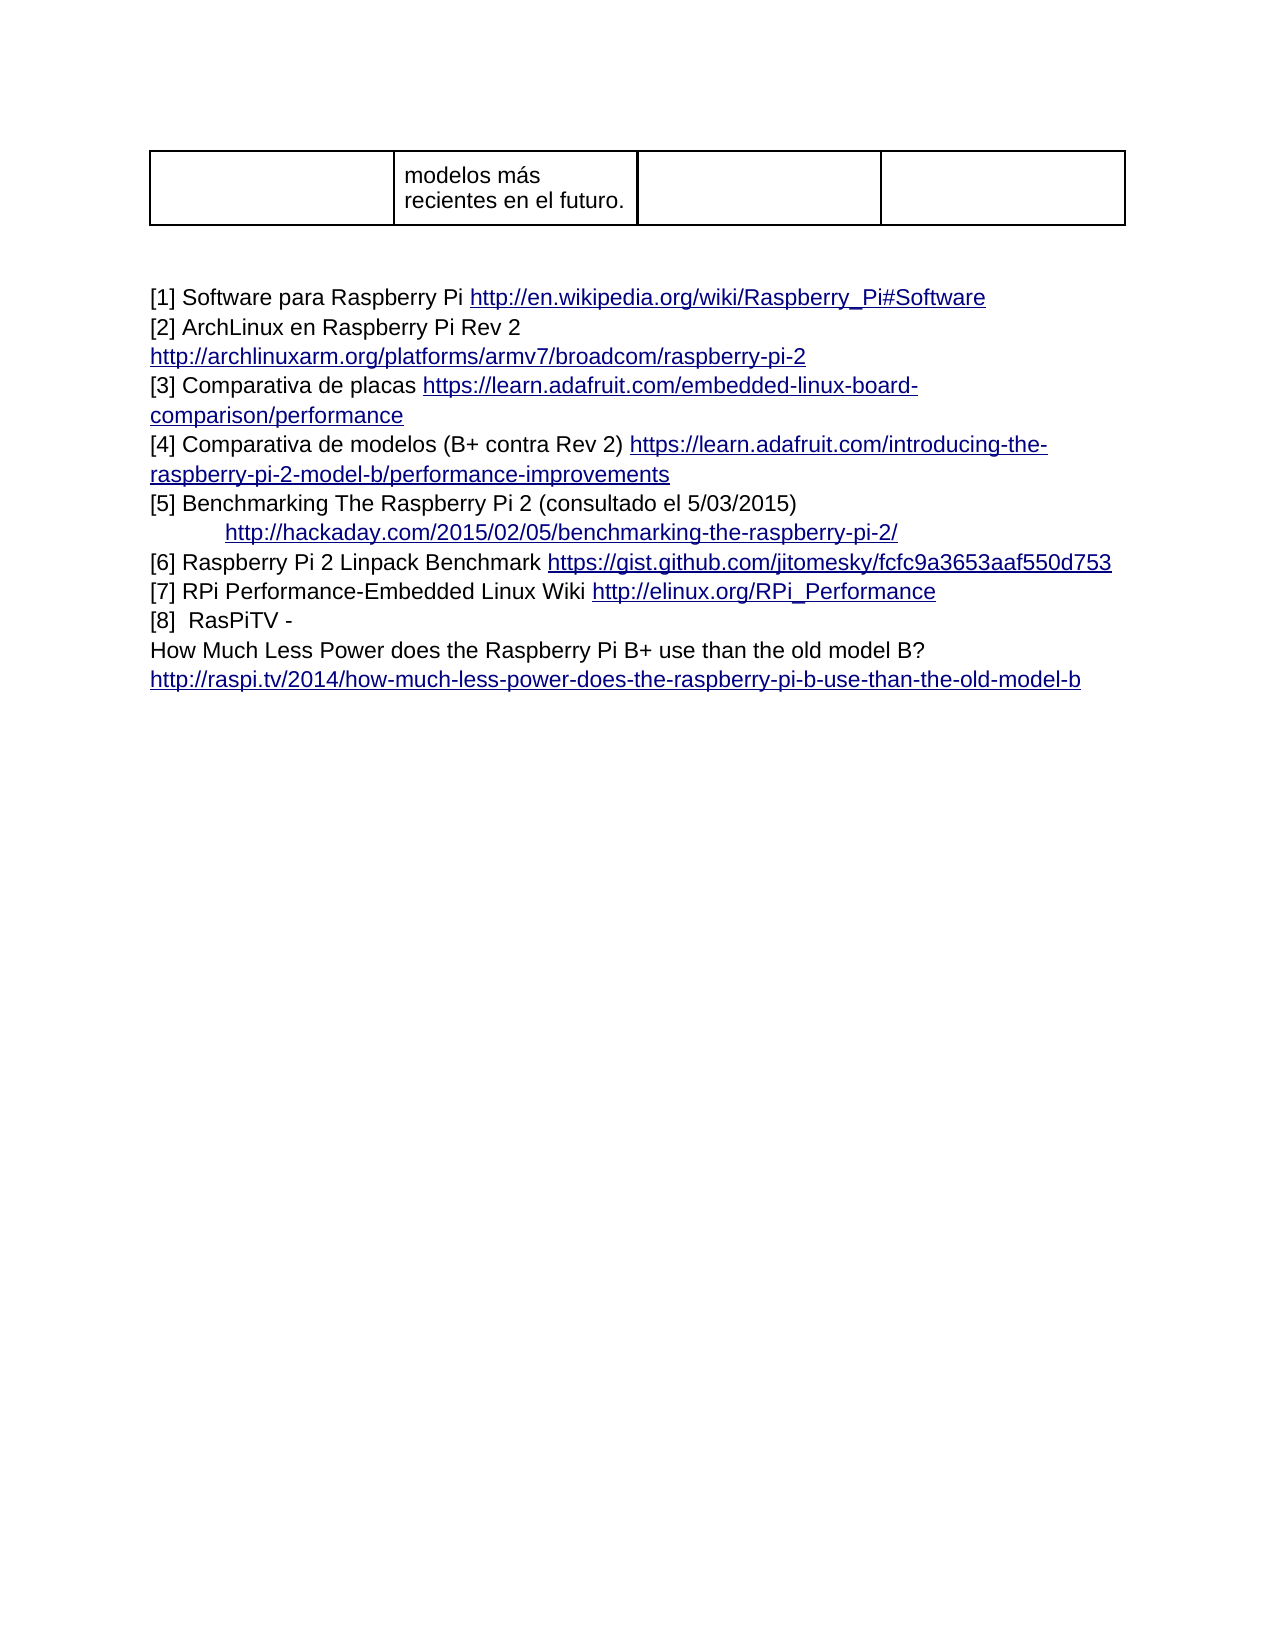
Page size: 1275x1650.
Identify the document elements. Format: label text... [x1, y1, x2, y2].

text [4] Comparativa de modelos (B+ contra Rev 2) https://learn.adafruit.com/introducing-the-raspberry-pi-2-model-b/performance-improvements [150, 432, 1125, 487]
table_cell [639, 152, 880, 224]
text [3] Comparativa de placas https://learn.adafruit.com/embedded-linux-board-comparison/performance [150, 373, 1125, 428]
text [8] RasPiTV - [150, 608, 1125, 634]
text [7] RPi Performance-Embedded Linux Wiki http://elinux.org/RPi_Performance [150, 579, 1125, 604]
text [1] Software para Raspberry Pi http://en.wikipedia.org/wiki/Raspberry_Pi#Software [150, 285, 1125, 311]
table_cell [882, 152, 1124, 224]
table_cell [151, 152, 393, 224]
text [2] ArchLinux en Raspberry Pi Rev 2 http://archlinuxarm.org/platforms/armv7/broadcom/raspberry-pi-2 [150, 314, 1125, 369]
table_cell modelos más recientes en el futuro. [395, 152, 636, 224]
text [5] Benchmarking The Raspberry Pi 2 (consultado el 5/03/2015) http://hackaday.com/2015/02/05/benchmarking-the-raspberry-pi-2/ [150, 491, 1125, 546]
text [6] Raspberry Pi 2 Linpack Benchmark https://gist.github.com/jitomesky/fcfc9a3653aaf550d753 [150, 549, 1125, 575]
text How Much Less Power does the Raspberry Pi B+ use than the old model B? http://raspi.tv/2014/how-much-less-power-does-the-raspberry-pi-b-use-than-the-old-model-b [150, 637, 1125, 692]
